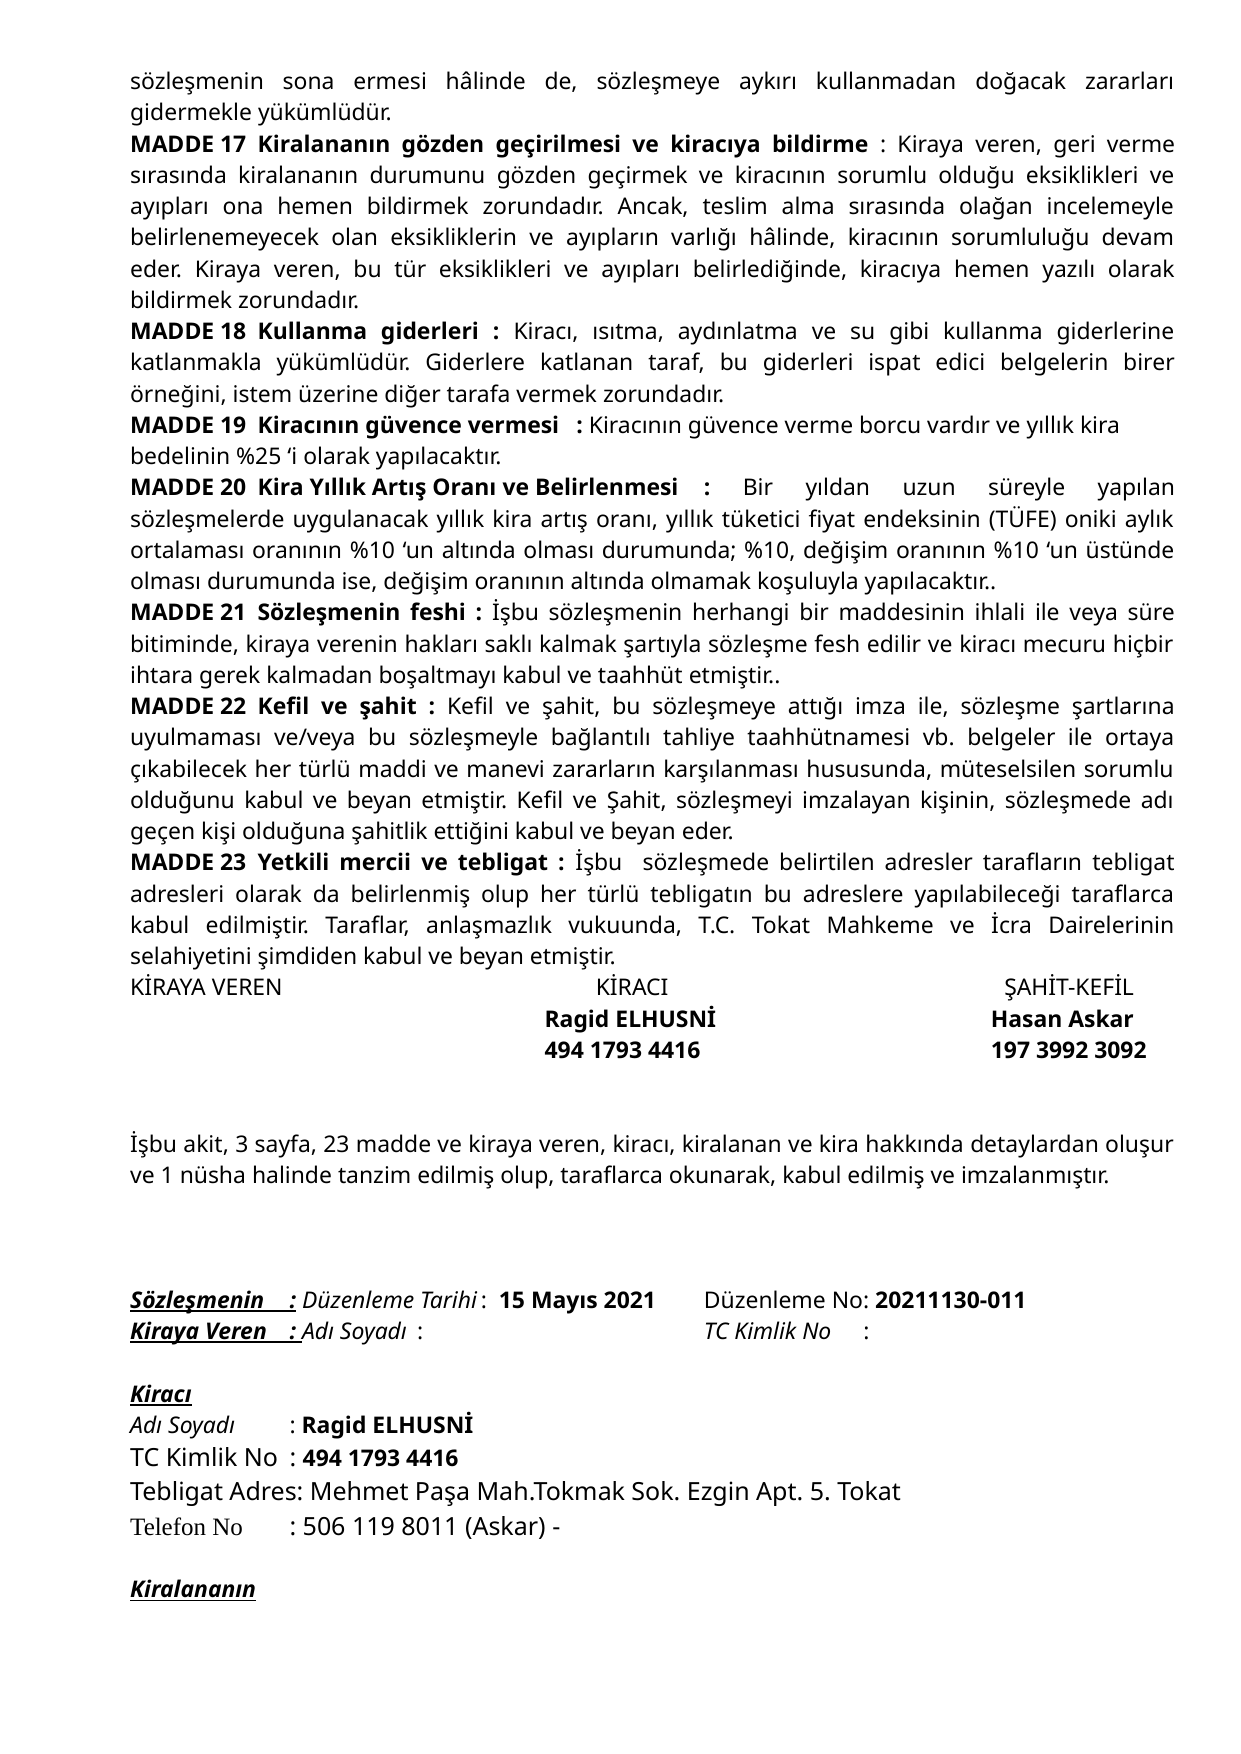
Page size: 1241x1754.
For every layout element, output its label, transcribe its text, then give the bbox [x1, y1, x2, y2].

text sözleşmenin sona ermesi hâlinde de, sözleşmeye aykırı kullanmadan doğacak zararları gidermekle yükümlüdür. [130, 65, 1175, 127]
text TC Kimlik No : 494 1793 4416 [130, 1440, 1175, 1474]
text Kiracı [130, 1377, 1175, 1409]
text MADDE 19 Kiracının güvence vermesi : Kiracının güvence verme borcu vardır ve yıllık kira [130, 409, 1175, 440]
list MADDE 23 Yetkili mercii ve tebligat : İşbu sözleşmede belirtilen adresler tarafların tebligat adresleri olarak da belirlenmiş olup her türlü tebligatın bu adreslere yapılabileceği taraflarca kabul edilmiştir. Taraflar, anlaşmazlık vukuunda, T.C. Tokat Mahkeme ve İcra Dairelerinin selahiyetini şimdiden kabul ve beyan etmiştir. [130, 846, 1175, 971]
text KİRAYA VEREN KİRACI ŞAHİT-KEFİL [130, 971, 1175, 1002]
text Tebligat Adres: Mehmet Paşa Mah.Tokmak Sok. Ezgin Apt. 5. Tokat [130, 1474, 1175, 1508]
text Ragid ELHUSNİ Hasan Askar [130, 1002, 1175, 1034]
text MADDE 18 Kullanma giderleri : Kiracı, ısıtma, aydınlatma ve su gibi kullanma giderlerine katlanmakla yükümlüdür. Giderlere katlanan taraf, bu giderleri ispat edici belgelerin birer örneğini, istem üzerine diğer tarafa vermek zorundadır. [130, 315, 1175, 409]
text MADDE 21 Sözleşmenin feshi : İşbu sözleşmenin herhangi bir maddesinin ihlali ile veya süre bitiminde, kiraya verenin hakları saklı kalmak şartıyla sözleşme fesh edilir ve kiracı mecuru hiçbir ihtara gerek kalmadan boşaltmayı kabul ve taahhüt etmiştir.. [130, 596, 1175, 690]
text 494 1793 4416 197 3992 3092 [130, 1034, 1175, 1065]
list İşbu akit, 3 sayfa, 23 madde ve kiraya veren, kiracı, kiralanan ve kira hakkında detaylardan oluşur ve 1 nüsha halinde tanzim edilmiş olup, taraflarca okunarak, kabul edilmiş ve imzalanmıştır. [130, 1127, 1175, 1190]
text bedelinin %25 ‘i olarak yapılacaktır. [130, 440, 1175, 471]
text Kiralananın [130, 1573, 1175, 1605]
list MADDE 22 Kefil ve şahit : Kefil ve şahit, bu sözleşmeye attığı imza ile, sözleşme şartlarına uyulmaması ve/veya bu sözleşmeyle bağlantılı tahliye taahhütnamesi vb. belgeler ile ortaya çıkabilecek her türlü maddi ve manevi zararların karşılanması hususunda, müteselsilen sorumlu olduğunu kabul ve beyan etmiştir. Kefil ve Şahit, sözleşmeyi imzalayan kişinin, sözleşmede adı geçen kişi olduğuna şahitlik ettiğini kabul ve beyan eder. [130, 690, 1175, 846]
text Sözleşmenin : Düzenleme Tarihi : 15 Mayıs 2021 Düzenleme No: 20211130-011 [130, 1284, 1175, 1315]
text Kiraya Veren : Adı Soyadı : TC Kimlik No : [130, 1315, 1175, 1346]
text MADDE 20 Kira Yıllık Artış Oranı ve Belirlenmesi : Bir yıldan uzun süreyle yapılan sözleşmelerde uygulanacak yıllık kira artış oranı, yıllık tüketici fiyat endeksinin (TÜFE) oniki aylık ortalaması oranının %10 ‘un altında olması durumunda; %10, değişim oranının %10 ‘un üstünde olması durumunda ise, değişim oranının altında olmamak koşuluyla yapılacaktır.. [130, 471, 1175, 596]
text MADDE 17 Kiralananın gözden geçirilmesi ve kiracıya bildirme : Kiraya veren, geri verme sırasında kiralananın durumunu gözden geçirmek ve kiracının sorumlu olduğu eksiklikleri ve ayıpları ona hemen bildirmek zorundadır. Ancak, teslim alma sırasında olağan incelemeyle belirlenemeyecek olan eksikliklerin ve ayıpların varlığı hâlinde, kiracının sorumluluğu devam eder. Kiraya veren, bu tür eksiklikleri ve ayıpları belirlediğinde, kiracıya hemen yazılı olarak bildirmek zorundadır. [130, 127, 1175, 315]
text Telefon No : 506 119 8011 (Askar) - [130, 1508, 1175, 1542]
text Adı Soyadı : Ragid ELHUSNİ [130, 1409, 1175, 1440]
